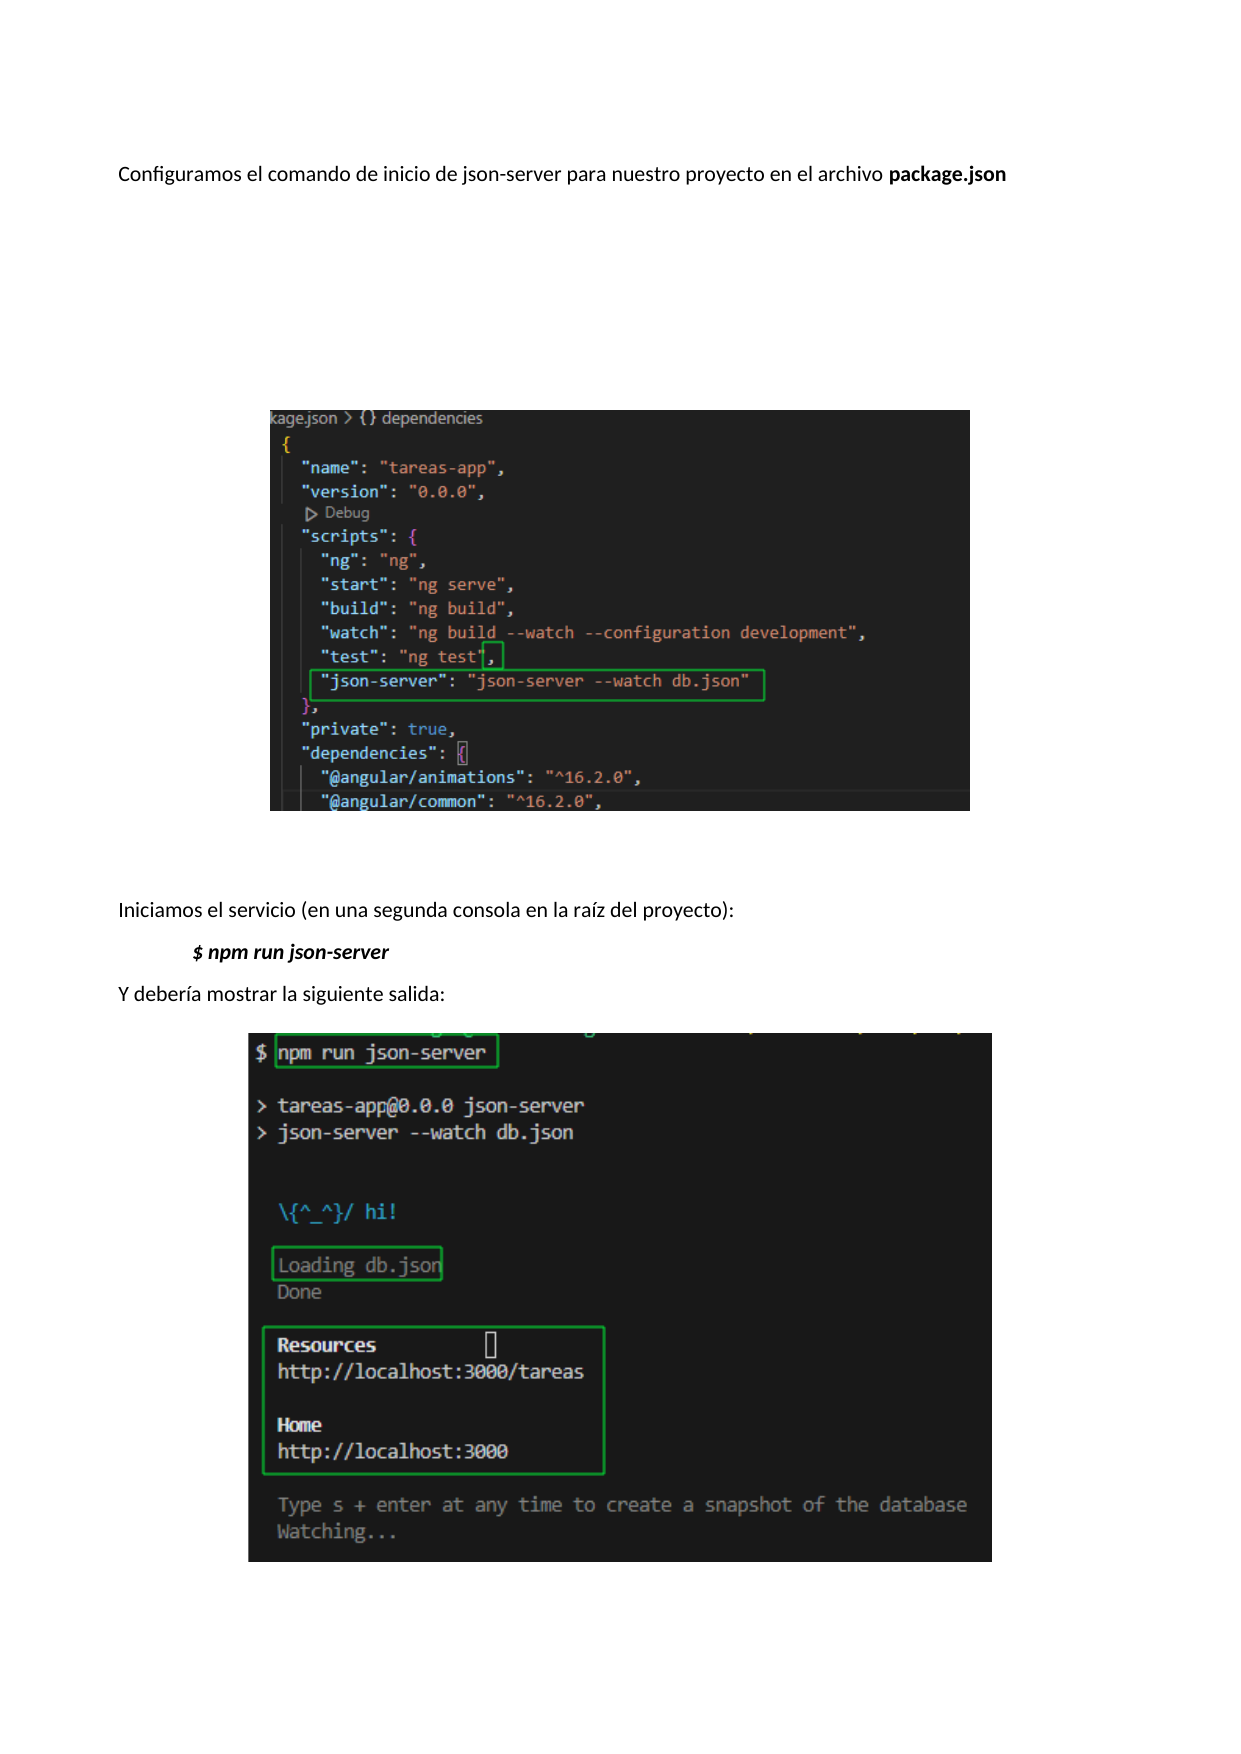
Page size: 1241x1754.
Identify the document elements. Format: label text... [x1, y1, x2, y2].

text Y debería mostrar la siguiente salida: [118, 980, 1122, 1007]
text Iniciamos el servicio (en una segunda consola en la raíz del proyecto): [118, 897, 1122, 923]
text $ npm run json-server [118, 938, 1122, 965]
text Configuramos el comando de inicio de json-server para nuestro proyecto en el archivo package.json [118, 160, 1122, 187]
